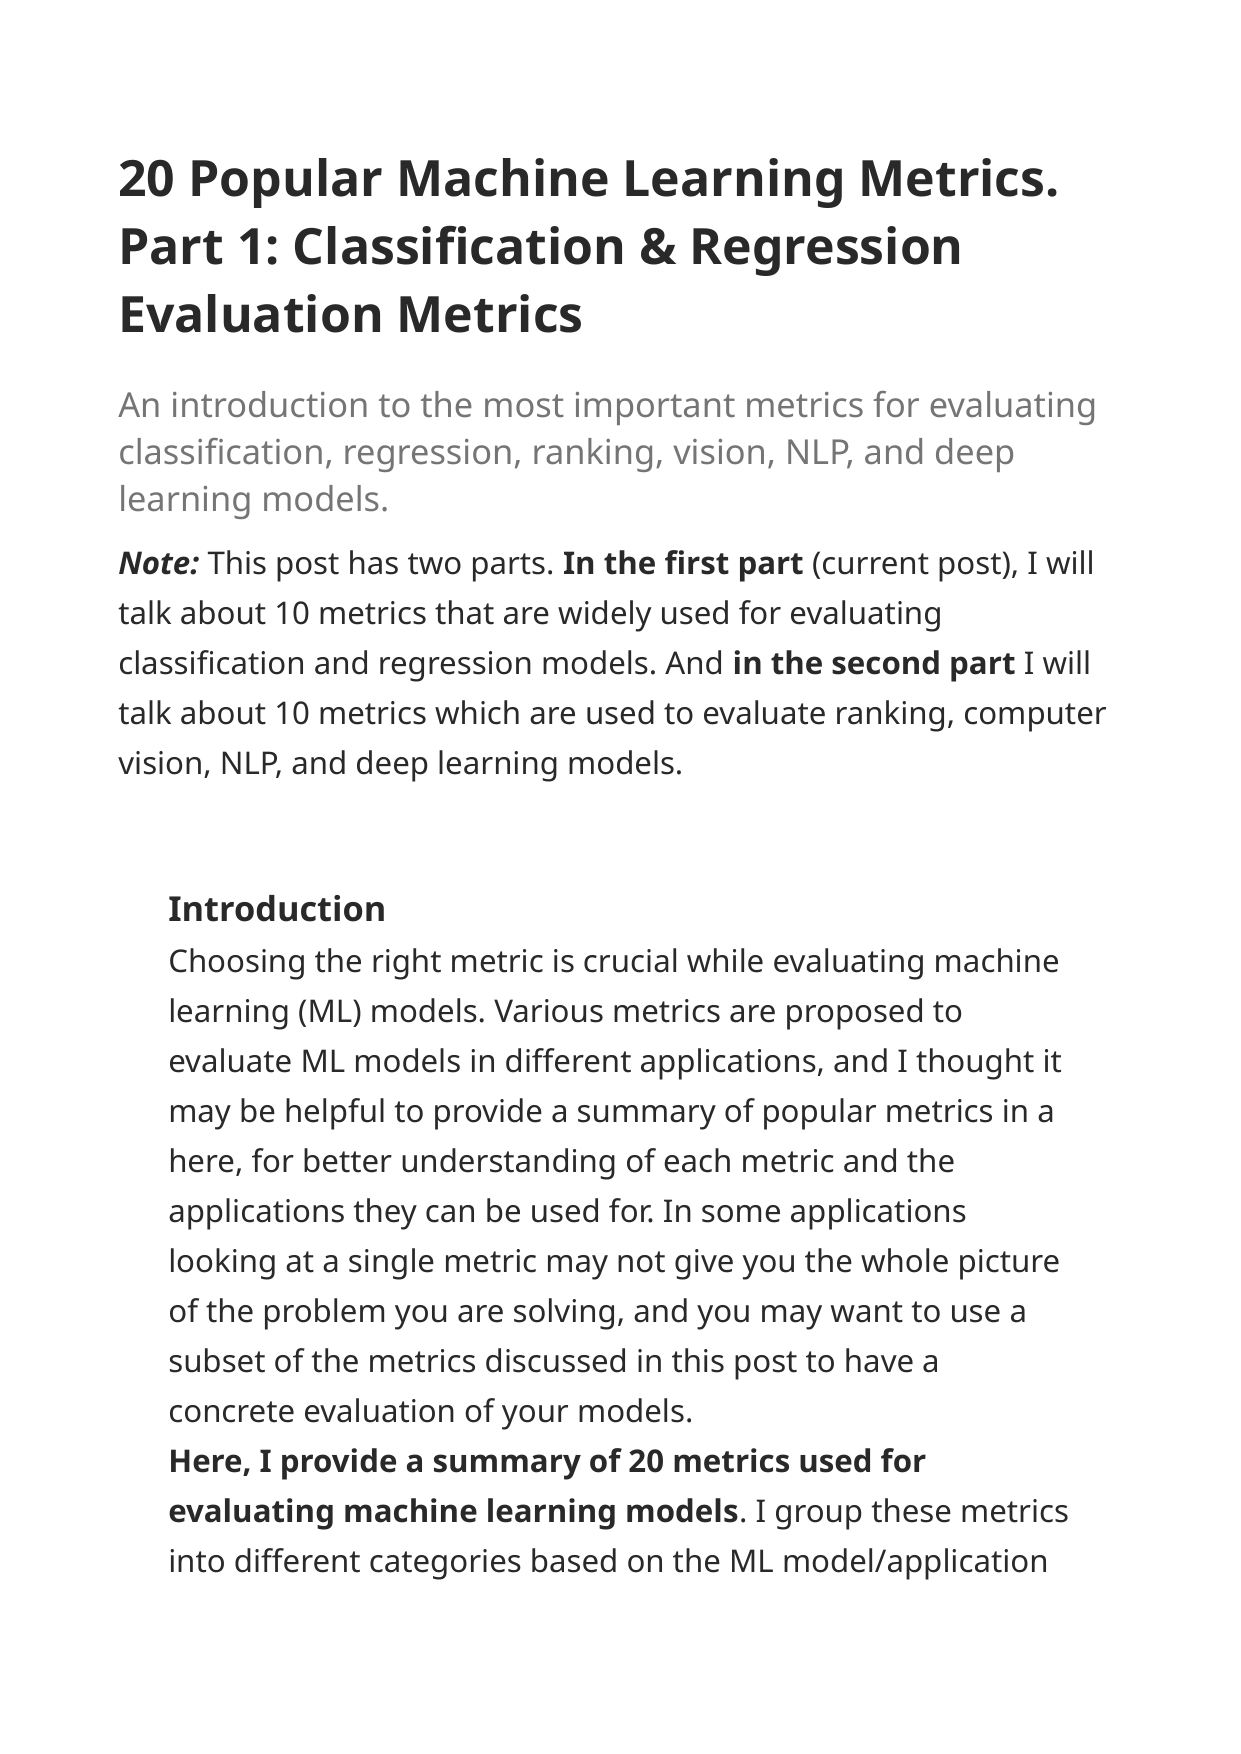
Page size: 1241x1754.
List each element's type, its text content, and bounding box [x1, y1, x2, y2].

text Here, I provide a summary of 20 metrics used for evaluating machine learning models. I group these metrics into different categories based on the ML model/application [168, 1432, 1072, 1582]
text Note: This post has two parts. In the first part (current post), I will talk about 10 metrics that are widely used for evaluating classification and regression models. And in the second part I will talk about 10 metrics which are used to evaluate ranking, computer vision, NLP, and deep learning models. [118, 534, 1122, 784]
text Choosing the right metric is crucial while evaluating machine learning (ML) models. Various metrics are proposed to evaluate ML models in different applications, and I thought it may be helpful to provide a summary of popular metrics in a here, for better understanding of each metric and the applications they can be used for. In some applications looking at a single metric may not give you the whole picture of the problem you are solving, and you may want to use a subset of the metrics discussed in this post to have a concrete evaluation of your models. [168, 932, 1072, 1432]
subtitle Introduction [168, 885, 1072, 932]
subtitle 20 Popular Machine Learning Metrics. Part 1: Classification & Regression Evaluation Metrics [118, 143, 1122, 347]
subtitle An introduction to the most important metrics for evaluating classification, regression, ranking, vision, NLP, and deep learning models. [118, 381, 1122, 521]
